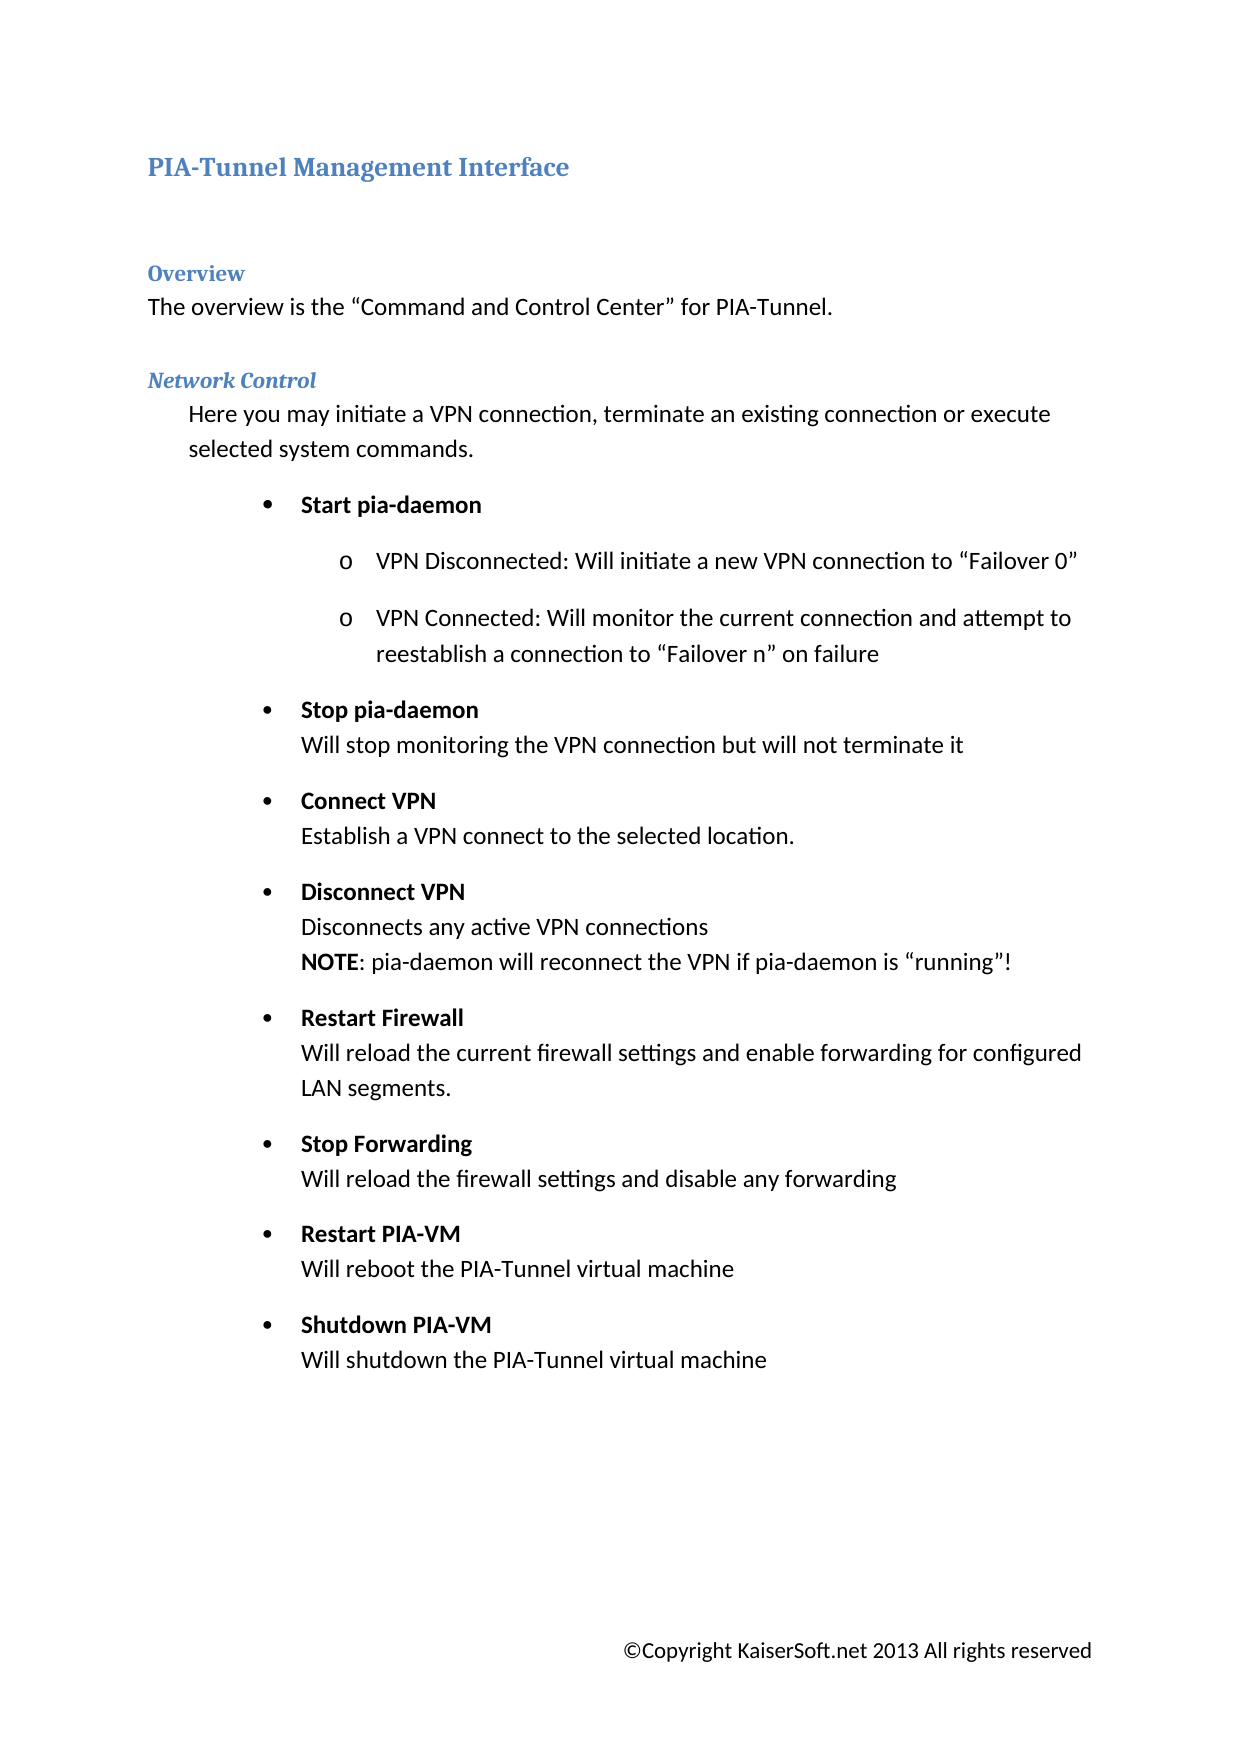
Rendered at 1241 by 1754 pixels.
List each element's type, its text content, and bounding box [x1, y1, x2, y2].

list Disconnect VPN Disconnects any active VPN connections NOTE: pia-daemon will reconnect the VPN if pia-daemon is “running”! [263, 876, 1093, 977]
list Restart PIA-VM Will reboot the PIA-Tunnel virtual machine [263, 1218, 1093, 1284]
list Restart Firewall Will reload the current firewall settings and enable forwarding for configured LAN segments. [263, 1002, 1093, 1102]
list VPN Disconnected: Will initiate a new VPN connection to “Failover 0” [338, 545, 1093, 577]
list Start pia-daemon [263, 489, 1093, 520]
subtitle PIA-Tunnel Management Interface [148, 152, 1093, 183]
subtitle Network Control [148, 368, 1093, 394]
list VPN Connected: Will monitor the current connection and attempt to reestablish a connection to “Failover n” on failure [338, 602, 1093, 669]
list Stop pia-daemon Will stop monitoring the VPN connection but will not terminate it [263, 694, 1093, 760]
subtitle Overview [148, 261, 1093, 288]
text Here you may initiate a VPN connection, terminate an existing connection or execute selected system commands. [188, 398, 1093, 464]
list Shutdown PIA-VM Will shutdown the PIA-Tunnel virtual machine [263, 1309, 1093, 1375]
list Connect VPN Establish a VPN connect to the selected location. [263, 785, 1093, 851]
text The overview is the “Command and Control Center” for PIA-Tunnel. [148, 291, 1093, 322]
list Stop Forwarding Will reload the firewall settings and disable any forwarding [263, 1128, 1093, 1193]
